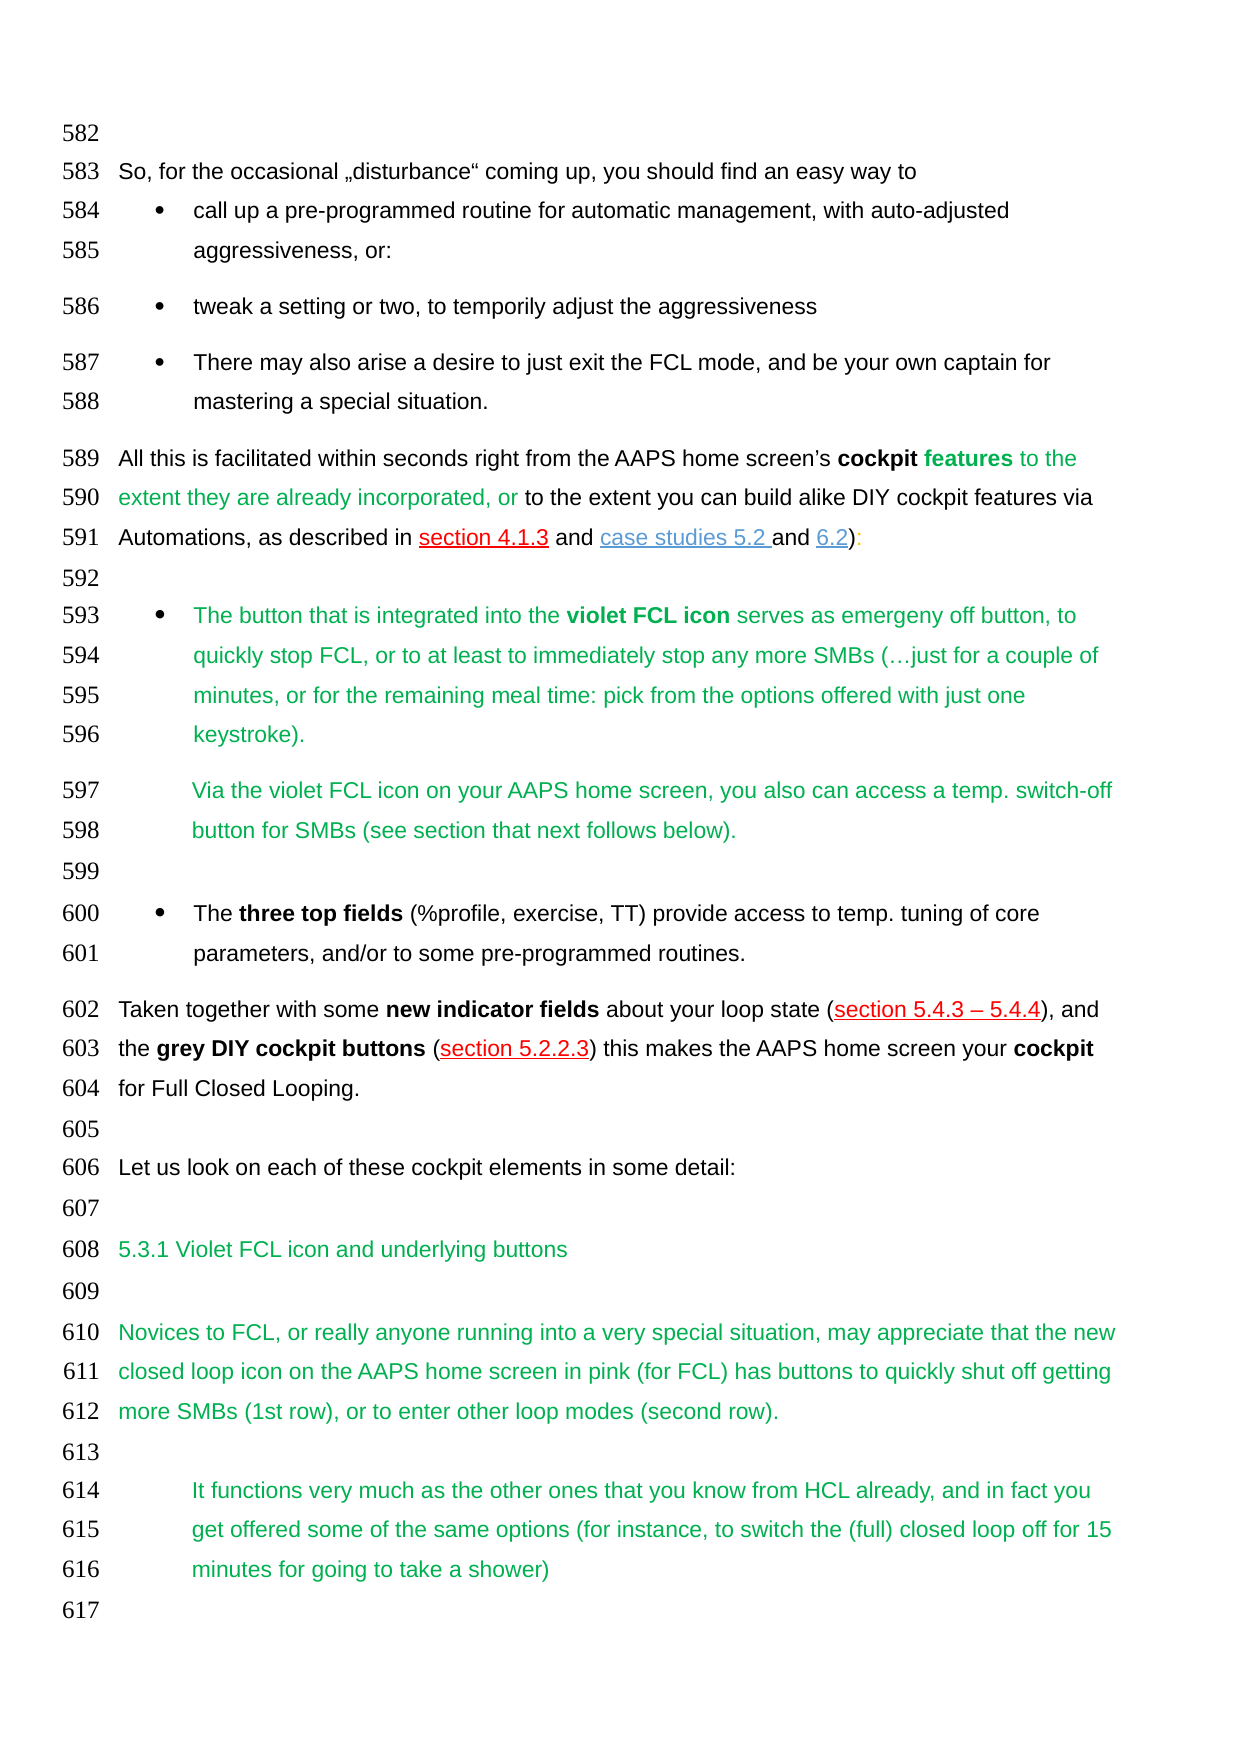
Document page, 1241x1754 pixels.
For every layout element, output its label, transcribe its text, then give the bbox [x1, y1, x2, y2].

text It functions very much as the other ones that you know from HCL already, and in fact you get offered some of the same options (for instance, to switch the (full) closed loop off for 15 minutes for going to take a shower) [192, 1477, 1122, 1582]
text Let us look on each of these cockpit elements in some detail: [118, 1154, 1122, 1180]
text Taken together with some new indicator fields about your loop state (section 5.4.3 – 5.4.4), and the grey DIY cockpit buttons (section 5.2.2.3) this makes the AAPS home screen your cockpit for Full Closed Looping. [118, 996, 1122, 1101]
text Novices to FCL, or really anyone running into a very special situation, may appreciate that the new closed loop icon on the AAPS home screen in pink (for FCL) has buttons to quickly shut off getting more SMBs (1st row), or to enter other loop modes (second row). [118, 1319, 1122, 1424]
text All this is facilitated within seconds right from the AAPS home screen’s cockpit features to the extent they are already incorporated, or to the extent you can build alike DIY cockpit features via Automations, as described in section 4.1.3 and case studies 5.2 and 6.2): [118, 444, 1122, 550]
text 5.3.1 Violet FCL icon and underlying buttons [118, 1236, 1122, 1263]
list tweak a setting or two, to temporily adjust the aggressiveness [156, 293, 1122, 319]
list The three top fields (%profile, exercise, TT) provide access to temp. tuning of core parameters, and/or to some pre-programmed routines. [156, 899, 1122, 966]
text Via the violet FCL icon on your AAPS home screen, you also can access a temp. switch-off button for SMBs (see section that next follows below). [192, 777, 1122, 843]
list call up a pre-programmed routine for automatic management, with auto-adjusted aggressiveness, or: [156, 197, 1122, 263]
list The button that is integrated into the violet FCL icon serves as emergeny off button, to quickly stop FCL, or to at least to immediately stop any more SMBs (…just for a couple of minutes, or for the remaining meal time: pick from the options offered with just one keystroke). [156, 602, 1122, 748]
list There may also arise a desire to just exit the FCL mode, and be your own captain for mastering a special situation. [156, 349, 1122, 415]
text So, for the occasional „disturbance“ coming up, you should find an easy way to [118, 158, 1122, 184]
